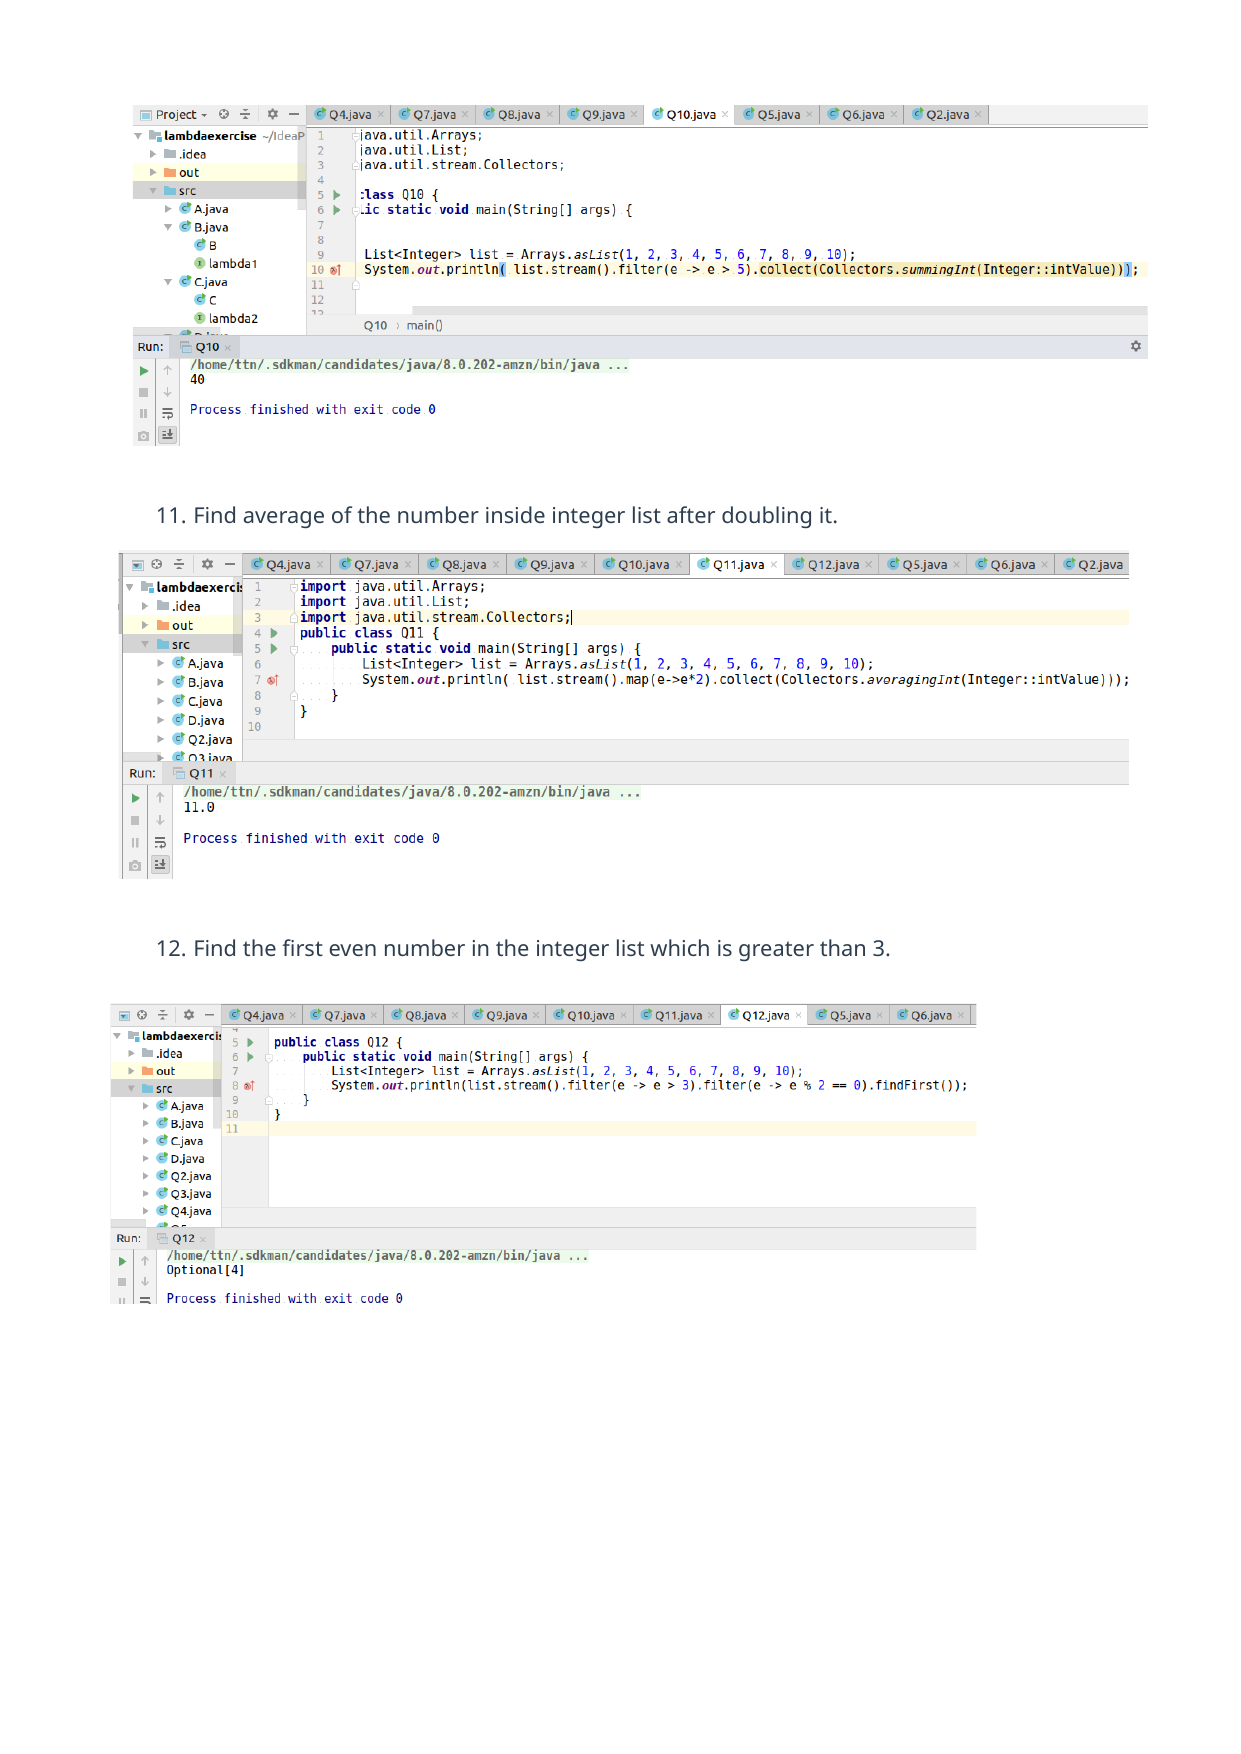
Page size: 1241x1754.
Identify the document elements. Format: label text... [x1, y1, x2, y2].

picture [118, 550, 1116, 879]
list Find average of the number inside integer list after doubling it. [156, 500, 1122, 530]
picture [110, 1003, 977, 1304]
list Find the first even number in the integer list which is greater than 3. [156, 932, 1122, 962]
picture [132, 105, 1148, 446]
